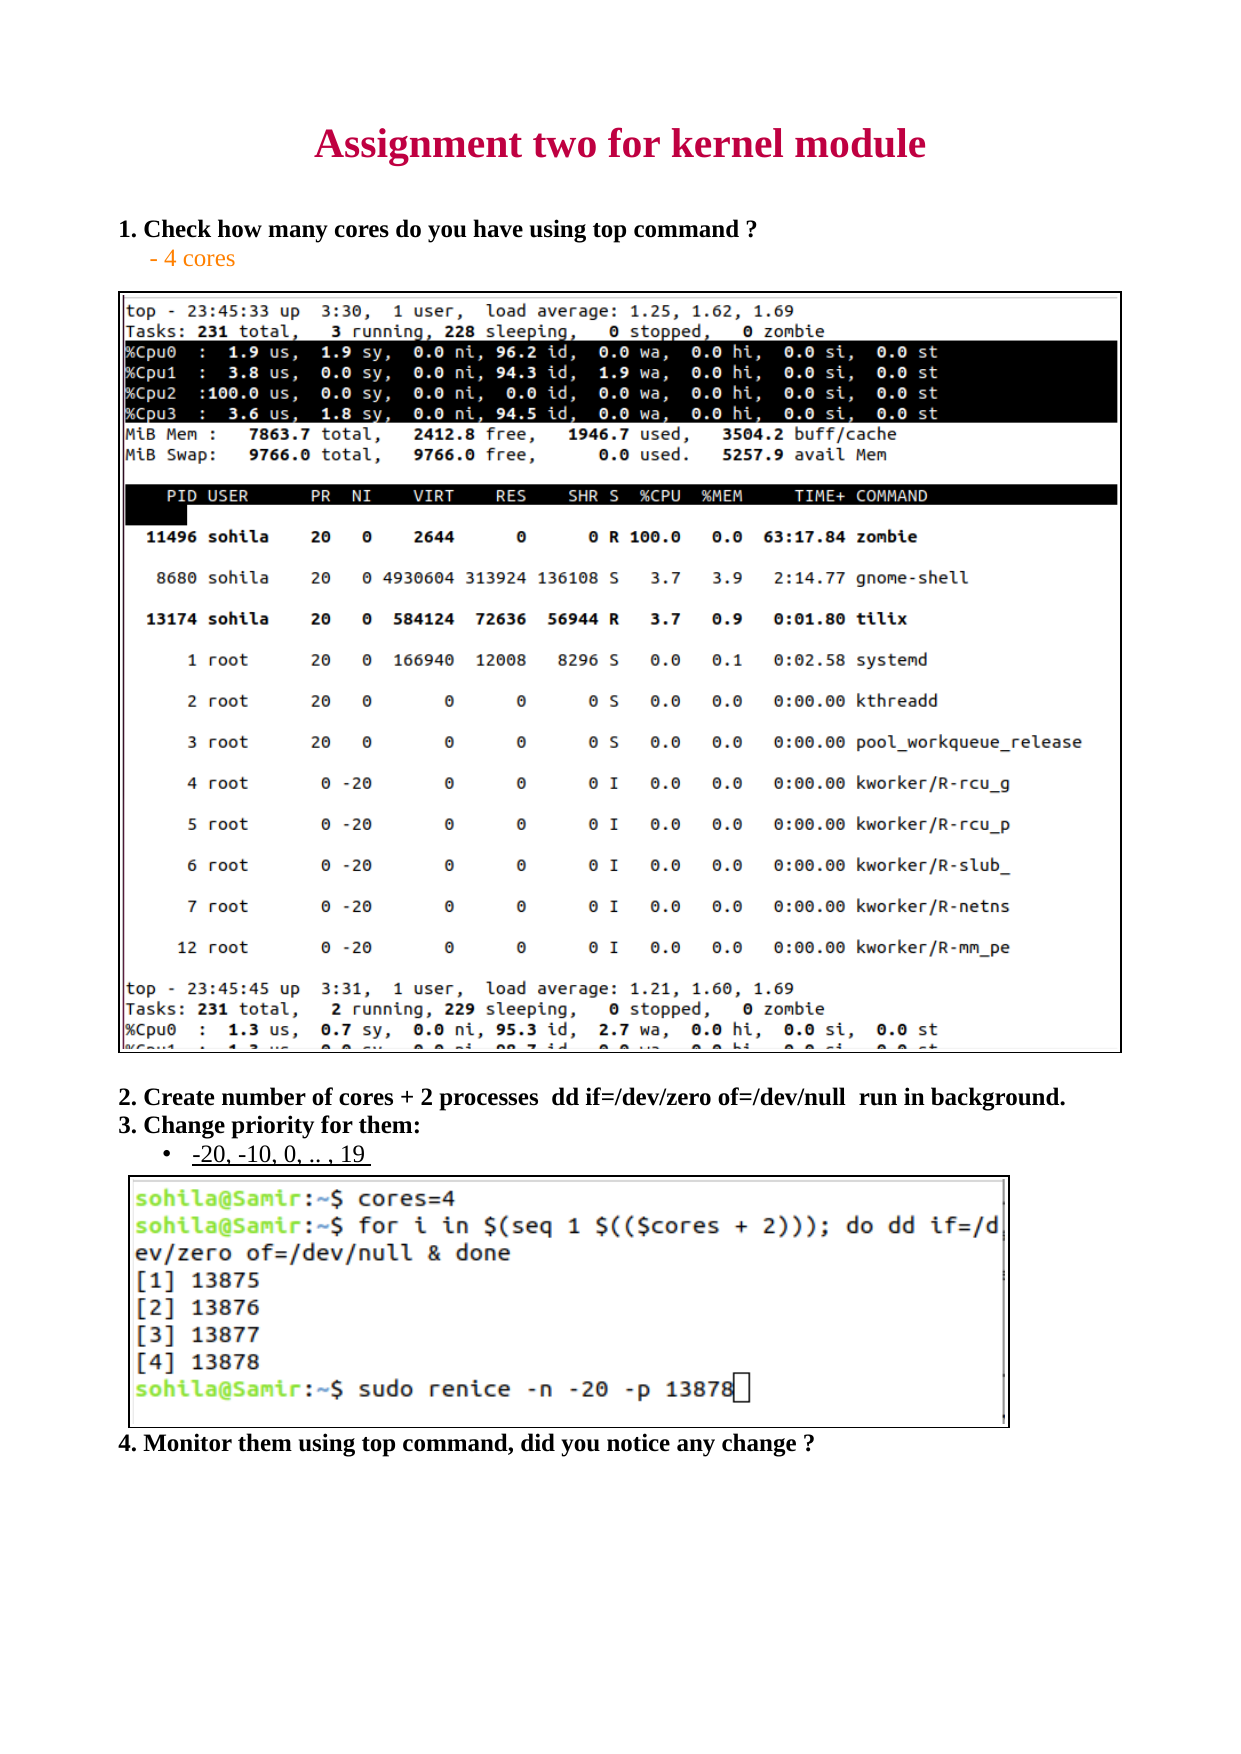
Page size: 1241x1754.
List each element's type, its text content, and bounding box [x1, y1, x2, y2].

picture [122, 295, 1118, 1049]
picture [132, 1179, 1005, 1424]
text 3. Change priority for them: [118, 1111, 1122, 1139]
text 1. Check how many cores do you have using top command ? [118, 214, 1122, 243]
list -20, -10, 0, .. , 19 [162, 1139, 1122, 1168]
text Assignment two for kernel module [118, 118, 1122, 166]
text 4. Monitor them using top command, did you notice any change ? [118, 1187, 1122, 1457]
text 2. Create number of cores + 2 processes dd if=/dev/zero of=/dev/null run in background. [118, 1082, 1122, 1111]
text - 4 cores [118, 243, 1122, 271]
list [130, 1177, 1008, 1427]
